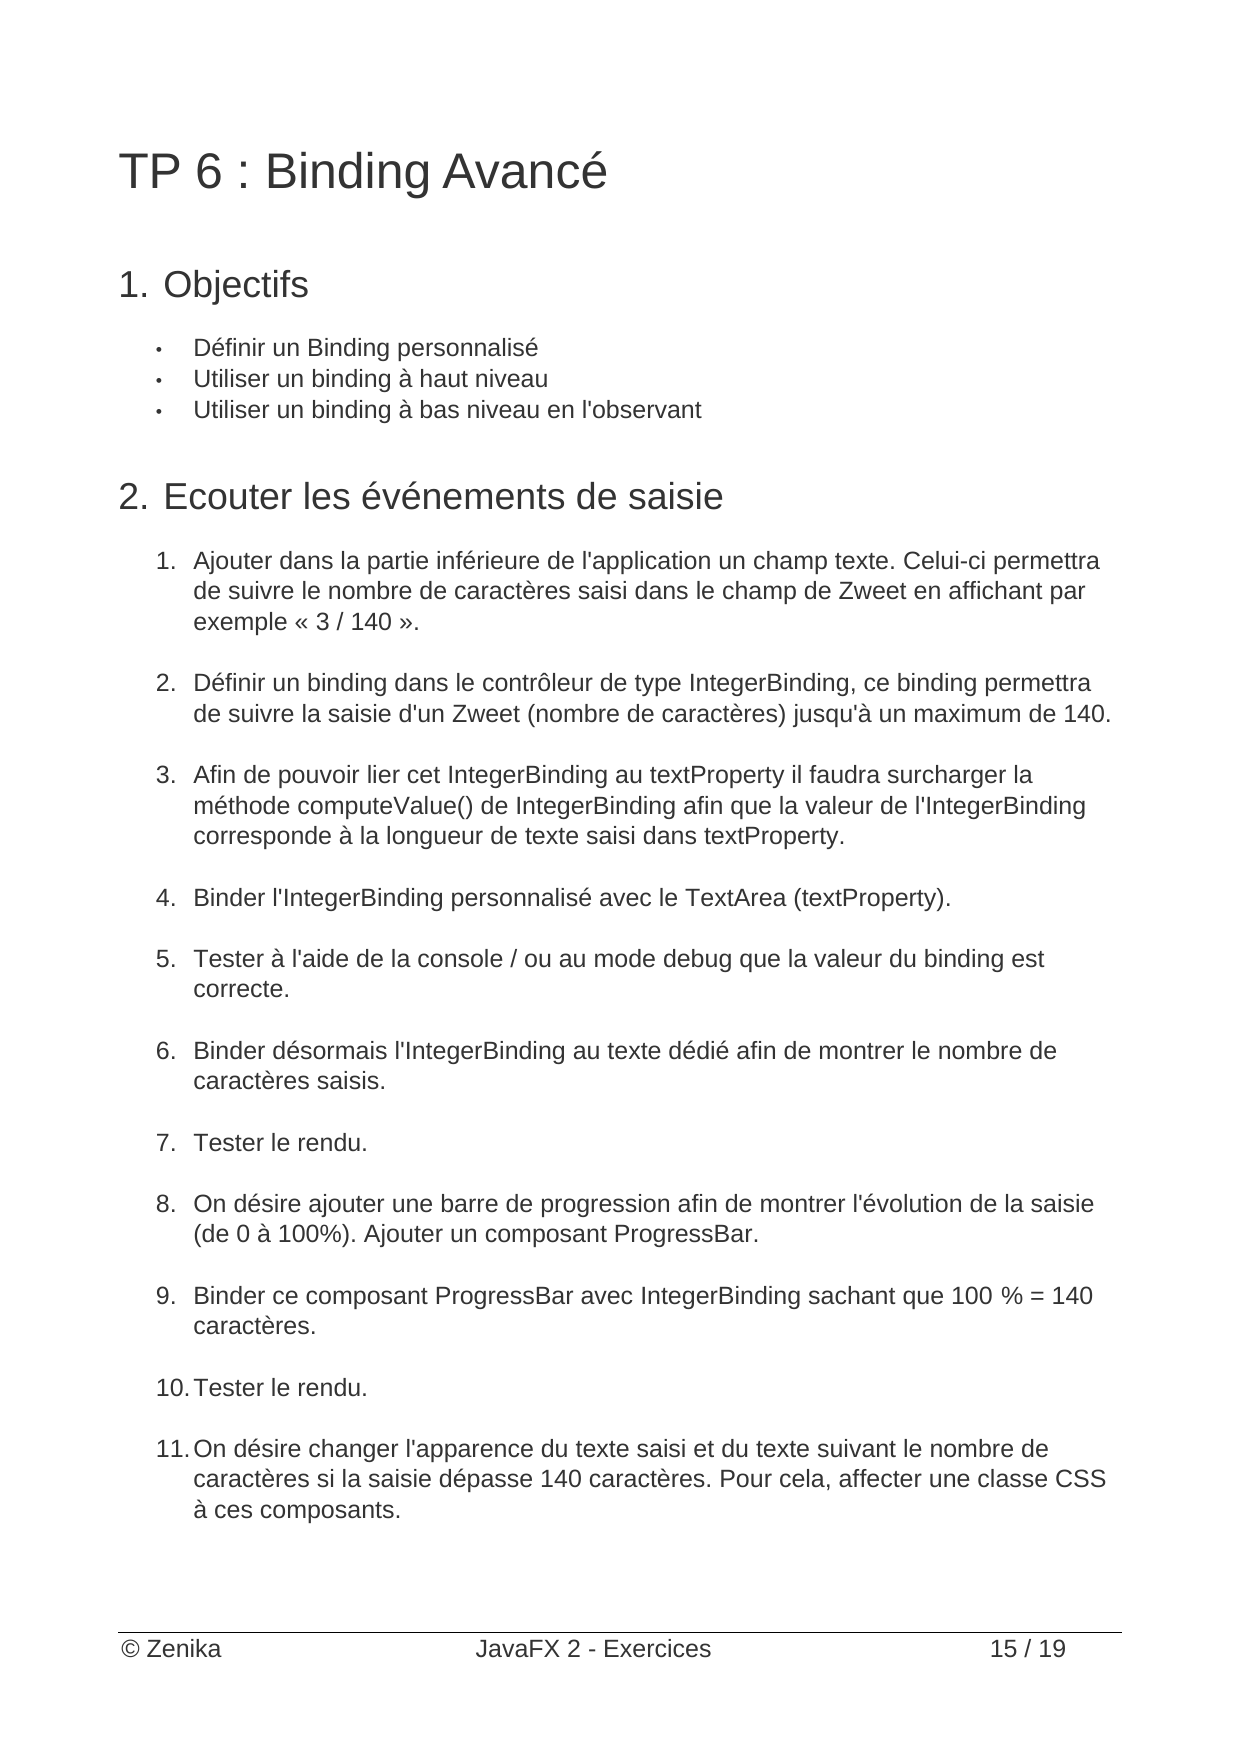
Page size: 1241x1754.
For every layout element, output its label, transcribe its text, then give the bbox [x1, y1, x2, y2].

list Tester le rendu. [156, 1128, 1122, 1187]
list Utiliser un binding à haut niveau [156, 365, 1122, 393]
list Binder l'IntegerBinding personnalisé avec le TextArea (textProperty). [156, 883, 1122, 942]
subtitle Objectifs [118, 263, 1122, 305]
list Définir un binding dans le contrôleur de type IntegerBinding, ce binding permettra de suivre la saisie d'un Zweet (nombre de caractères) jusqu'à un maximum de 140. [156, 669, 1122, 758]
list On désire changer l'apparence du texte saisi et du texte suivant le nombre de caractères si la saisie dépasse 140 caractères. Pour cela, affecter une classe CSS à ces composants. [156, 1434, 1122, 1554]
list Afin de pouvoir lier cet IntegerBinding au textProperty il faudra surcharger la méthode computeValue() de IntegerBinding afin que la valeur de l'IntegerBinding corresponde à la longueur de texte saisi dans textProperty. [156, 761, 1122, 881]
list Utiliser un binding à bas niveau en l'observant [156, 395, 1122, 423]
list Tester à l'aide de la console / ou au mode debug que la valeur du binding est correcte. [156, 944, 1122, 1034]
list On désire ajouter une barre de progression afin de montrer l'évolution de la saisie (de 0 à 100%). Ajouter un composant ProgressBar. [156, 1189, 1122, 1279]
subtitle Binding Avancé [118, 143, 1122, 199]
list Tester le rendu. [156, 1373, 1122, 1432]
list Binder désormais l'IntegerBinding au texte dédié afin de montrer le nombre de caractères saisis. [156, 1036, 1122, 1126]
list Binder ce composant ProgressBar avec IntegerBinding sachant que 100 % = 140 caractères. [156, 1281, 1122, 1371]
list Définir un Binding personnalisé [156, 334, 1122, 362]
subtitle Ecouter les événements de saisie [118, 476, 1122, 517]
list Ajouter dans la partie inférieure de l'application un champ texte. Celui-ci permettra de suivre le nombre de caractères saisi dans le champ de Zweet en affichant par exemple « 3 / 140 ». [156, 546, 1122, 666]
